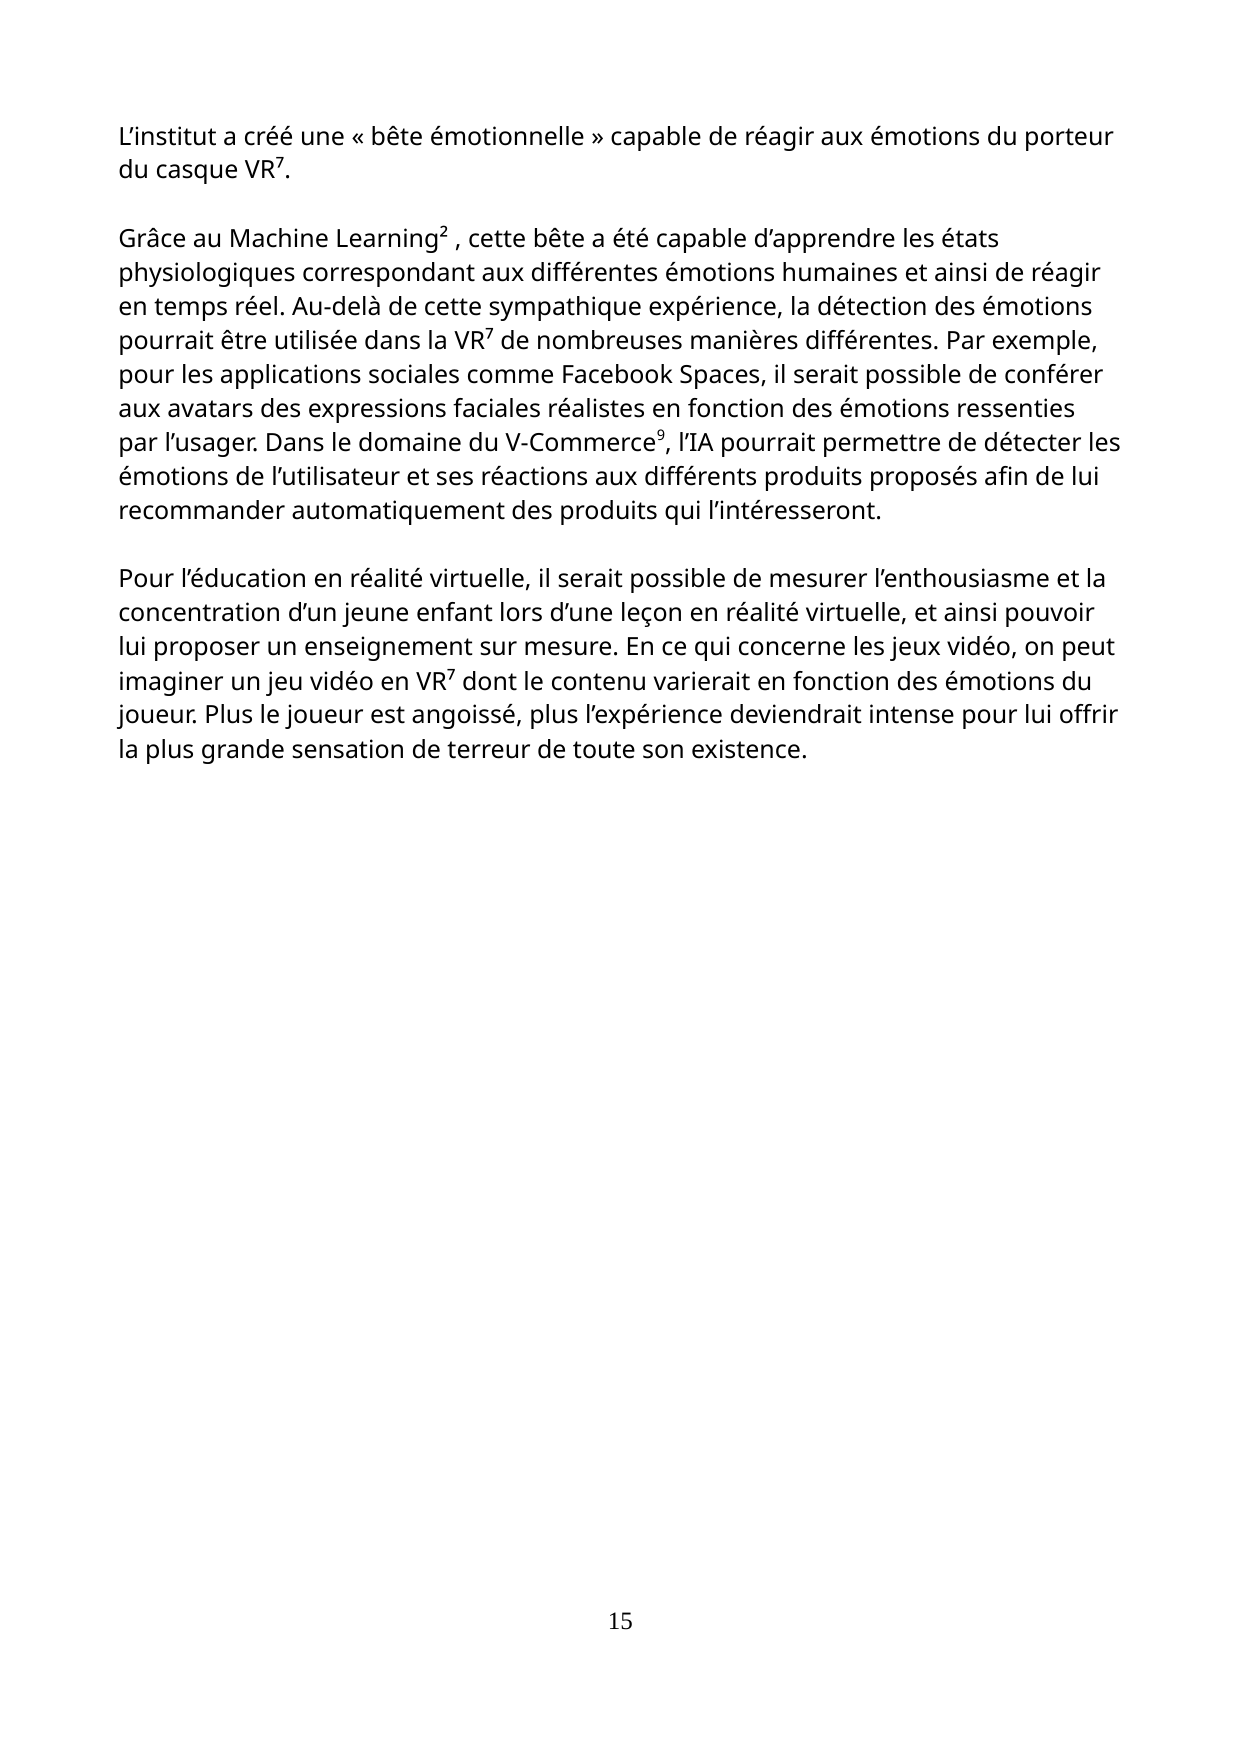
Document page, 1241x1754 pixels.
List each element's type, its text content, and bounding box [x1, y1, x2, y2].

text Grâce au Machine Learning² , cette bête a été capable d’apprendre les états physiologiques correspondant aux différentes émotions humaines et ainsi de réagir en temps réel. Au-delà de cette sympathique expérience, la détection des émotions pourrait être utilisée dans la VR⁷ de nombreuses manières différentes. Par exemple, pour les applications sociales comme Facebook Spaces, il serait possible de conférer aux avatars des expressions faciales réalistes en fonction des émotions ressenties par l’usager. Dans le domaine du V-Commerce, l’IA pourrait permettre de détecter les émotions de l’utilisateur et ses réactions aux différents produits proposés afin de lui recommander automatiquement des produits qui l’intéresseront. [118, 220, 1122, 527]
text L’institut a créé une « bête émotionnelle » capable de réagir aux émotions du porteur du casque VR⁷. [118, 118, 1122, 186]
text Pour l’éducation en réalité virtuelle, il serait possible de mesurer l’enthousiasme et la concentration d’un jeune enfant lors d’une leçon en réalité virtuelle, et ainsi pouvoir lui proposer un enseignement sur mesure. En ce qui concerne les jeux vidéo, on peut imaginer un jeu vidéo en VR⁷ dont le contenu varierait en fonction des émotions du joueur. Plus le joueur est angoissé, plus l’expérience deviendrait intense pour lui offrir la plus grande sensation de terreur de toute son existence. [118, 561, 1122, 765]
